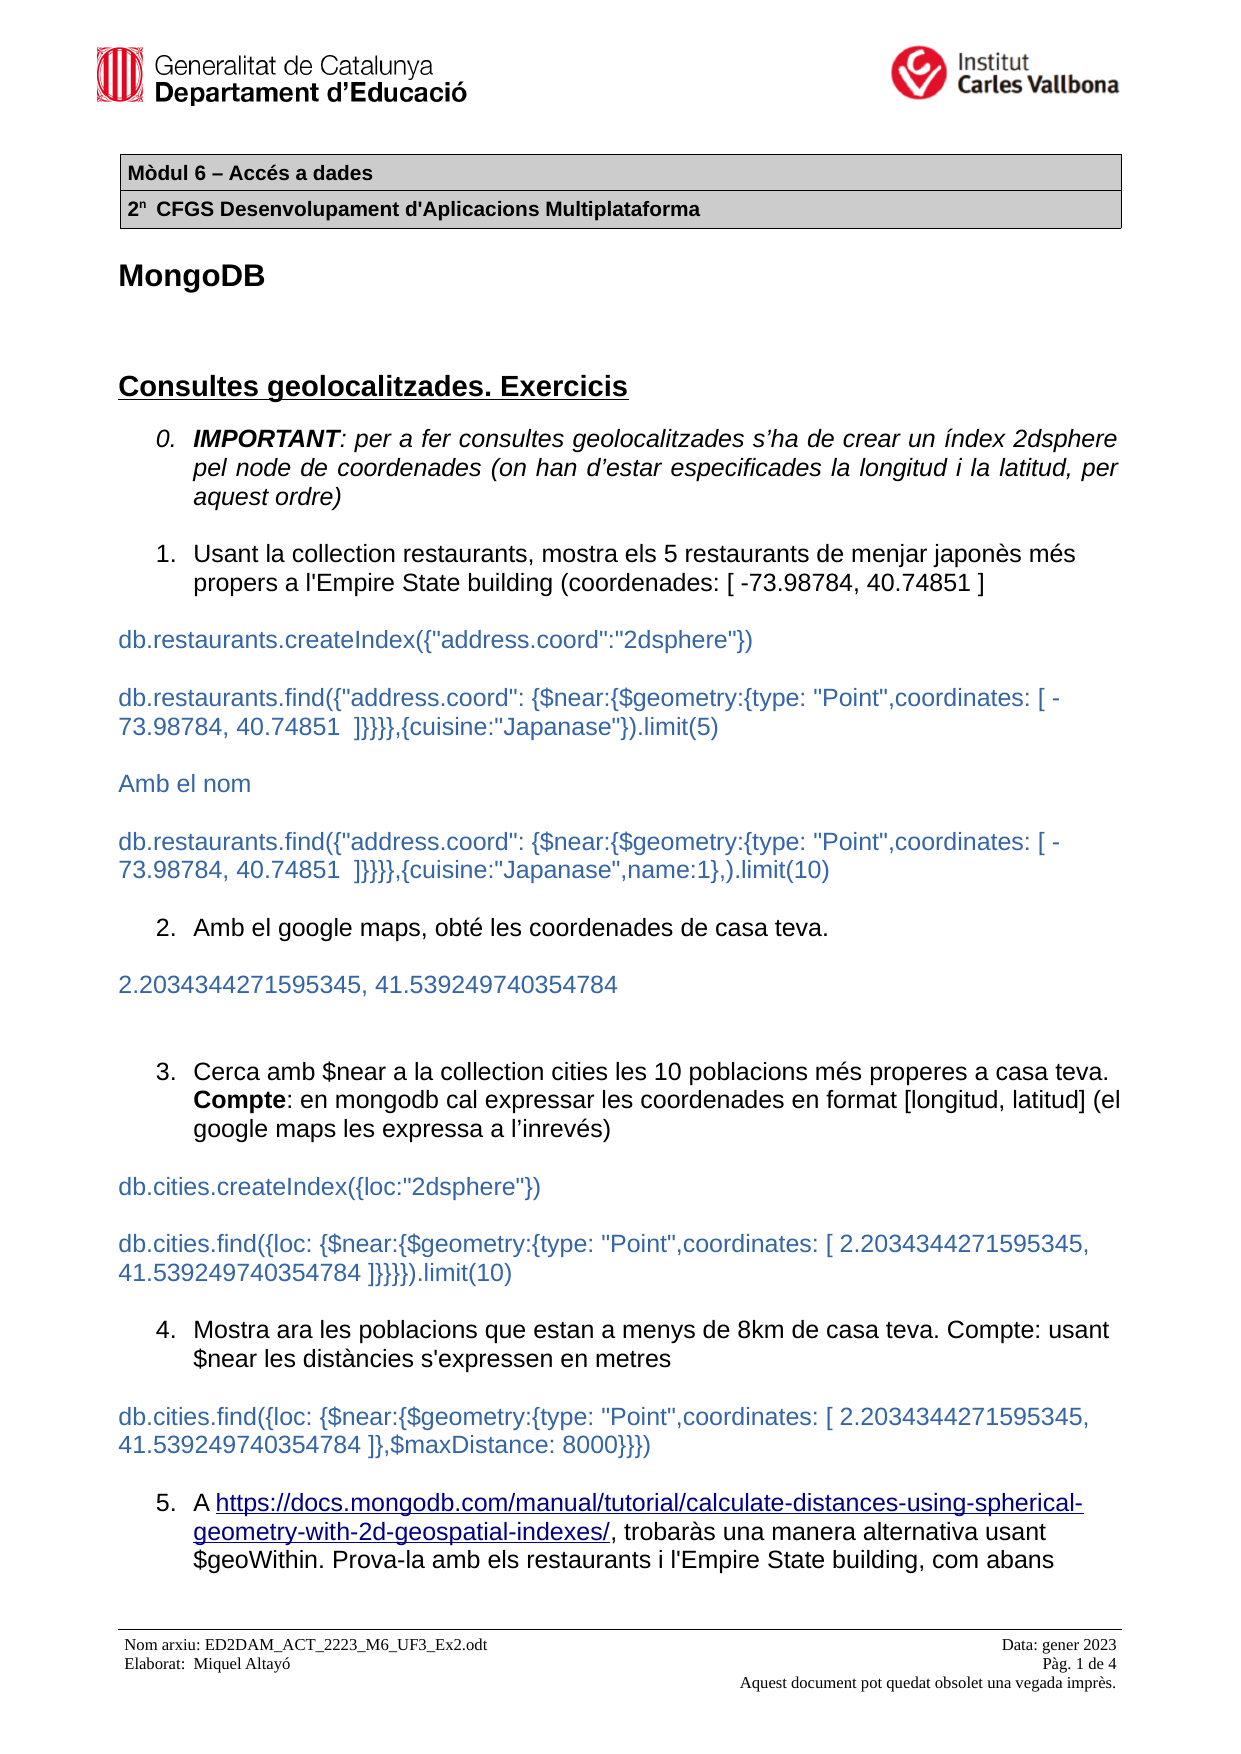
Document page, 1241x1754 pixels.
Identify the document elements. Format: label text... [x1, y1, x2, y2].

list Usant la collection restaurants, mostra els 5 restaurants de menjar japonès més propers a l'Empire State building (coordenades: [ -73.98784, 40.74851 ] [156, 539, 1122, 597]
text db.restaurants.find({"address.coord": {$near:{$geometry:{type: "Point",coordinates: [ -73.98784, 40.74851 ]}}}},{cuisine:"Japanase"}).limit(5) [118, 683, 1122, 741]
list Compte: en mongodb cal expressar les coordenades en format [longitud, latitud] (el google maps les expressa a l’inrevés) [156, 1086, 1122, 1143]
list Mostra ara les poblacions que estan a menys de 8km de casa teva. Compte: usant $near les distàncies s'expressen en metres [156, 1316, 1122, 1373]
text db.restaurants.find({"address.coord": {$near:{$geometry:{type: "Point",coordinates: [ -73.98784, 40.74851 ]}}}},{cuisine:"Japanase",name:1},).limit(10) [118, 827, 1122, 884]
text db.restaurants.createIndex({"address.coord":"2dsphere"}) [118, 626, 1122, 654]
picture [97, 47, 494, 110]
picture [889, 43, 1130, 102]
list A https://docs.mongodb.com/manual/tutorial/calculate-distances-using-spherical-geometry-with-2d-geospatial-indexes/, trobaràs una manera alternativa usant $geoWithin. Prova-la amb els restaurants i l'Empire State building, com abans [156, 1488, 1122, 1574]
text 2.2034344271595345, 41.539249740354784 [118, 971, 1122, 999]
text db.cities.find({loc: {$near:{$geometry:{type: "Point",coordinates: [ 2.2034344271595345, 41.539249740354784 ]},$maxDistance: 8000}}}) [118, 1402, 1122, 1459]
list Cerca amb $near a la collection cities les 10 poblacions més properes a casa teva. [156, 1057, 1122, 1086]
list IMPORTANT: per a fer consultes geolocalitzades s’ha de crear un índex 2dsphere pel node de coordenades (on han d’estar especificades la longitud i la latitud, per aquest ordre) [156, 424, 1122, 511]
text Consultes geolocalitzades. Exercicis [118, 369, 1122, 403]
text db.cities.find({loc: {$near:{$geometry:{type: "Point",coordinates: [ 2.2034344271595345, 41.539249740354784 ]}}}}).limit(10) [118, 1229, 1122, 1287]
text Amb el nom [118, 769, 1122, 798]
text db.cities.createIndex({loc:"2dsphere"}) [118, 1172, 1122, 1201]
list Amb el google maps, obté les coordenades de casa teva. [156, 913, 1122, 942]
text MongoDB [118, 257, 1122, 293]
table_cell 2n CFGS Desenvolupament d'Aplicacions Multiplataforma [121, 191, 1121, 228]
table_header Mòdul 6 – Accés a dades [121, 155, 1121, 190]
